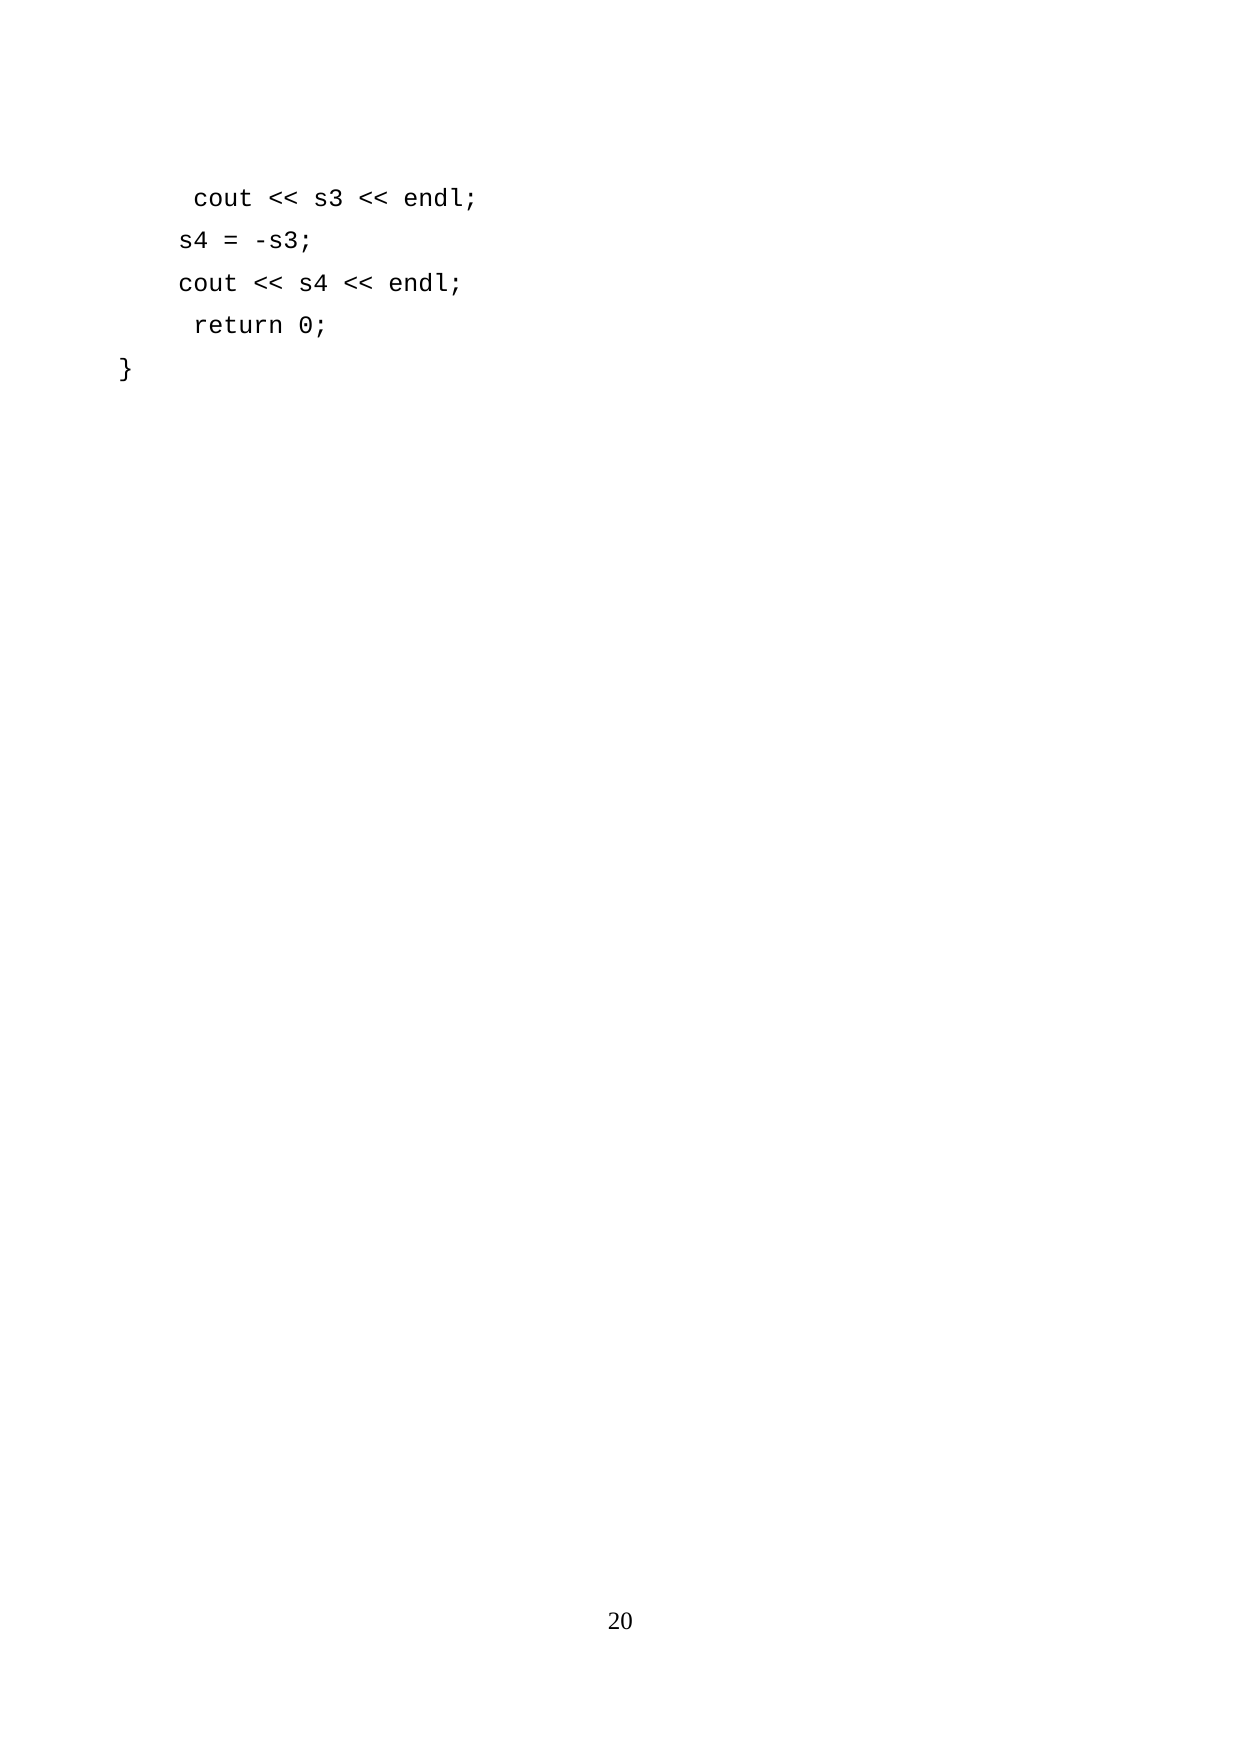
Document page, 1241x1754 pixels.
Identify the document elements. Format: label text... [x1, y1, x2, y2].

text return 0; [118, 313, 1122, 341]
text s4 = -s3; [118, 228, 1122, 256]
text } [118, 355, 1122, 383]
text cout << s3 << endl; [118, 185, 1122, 213]
text cout << s4 << endl; [118, 270, 1122, 298]
